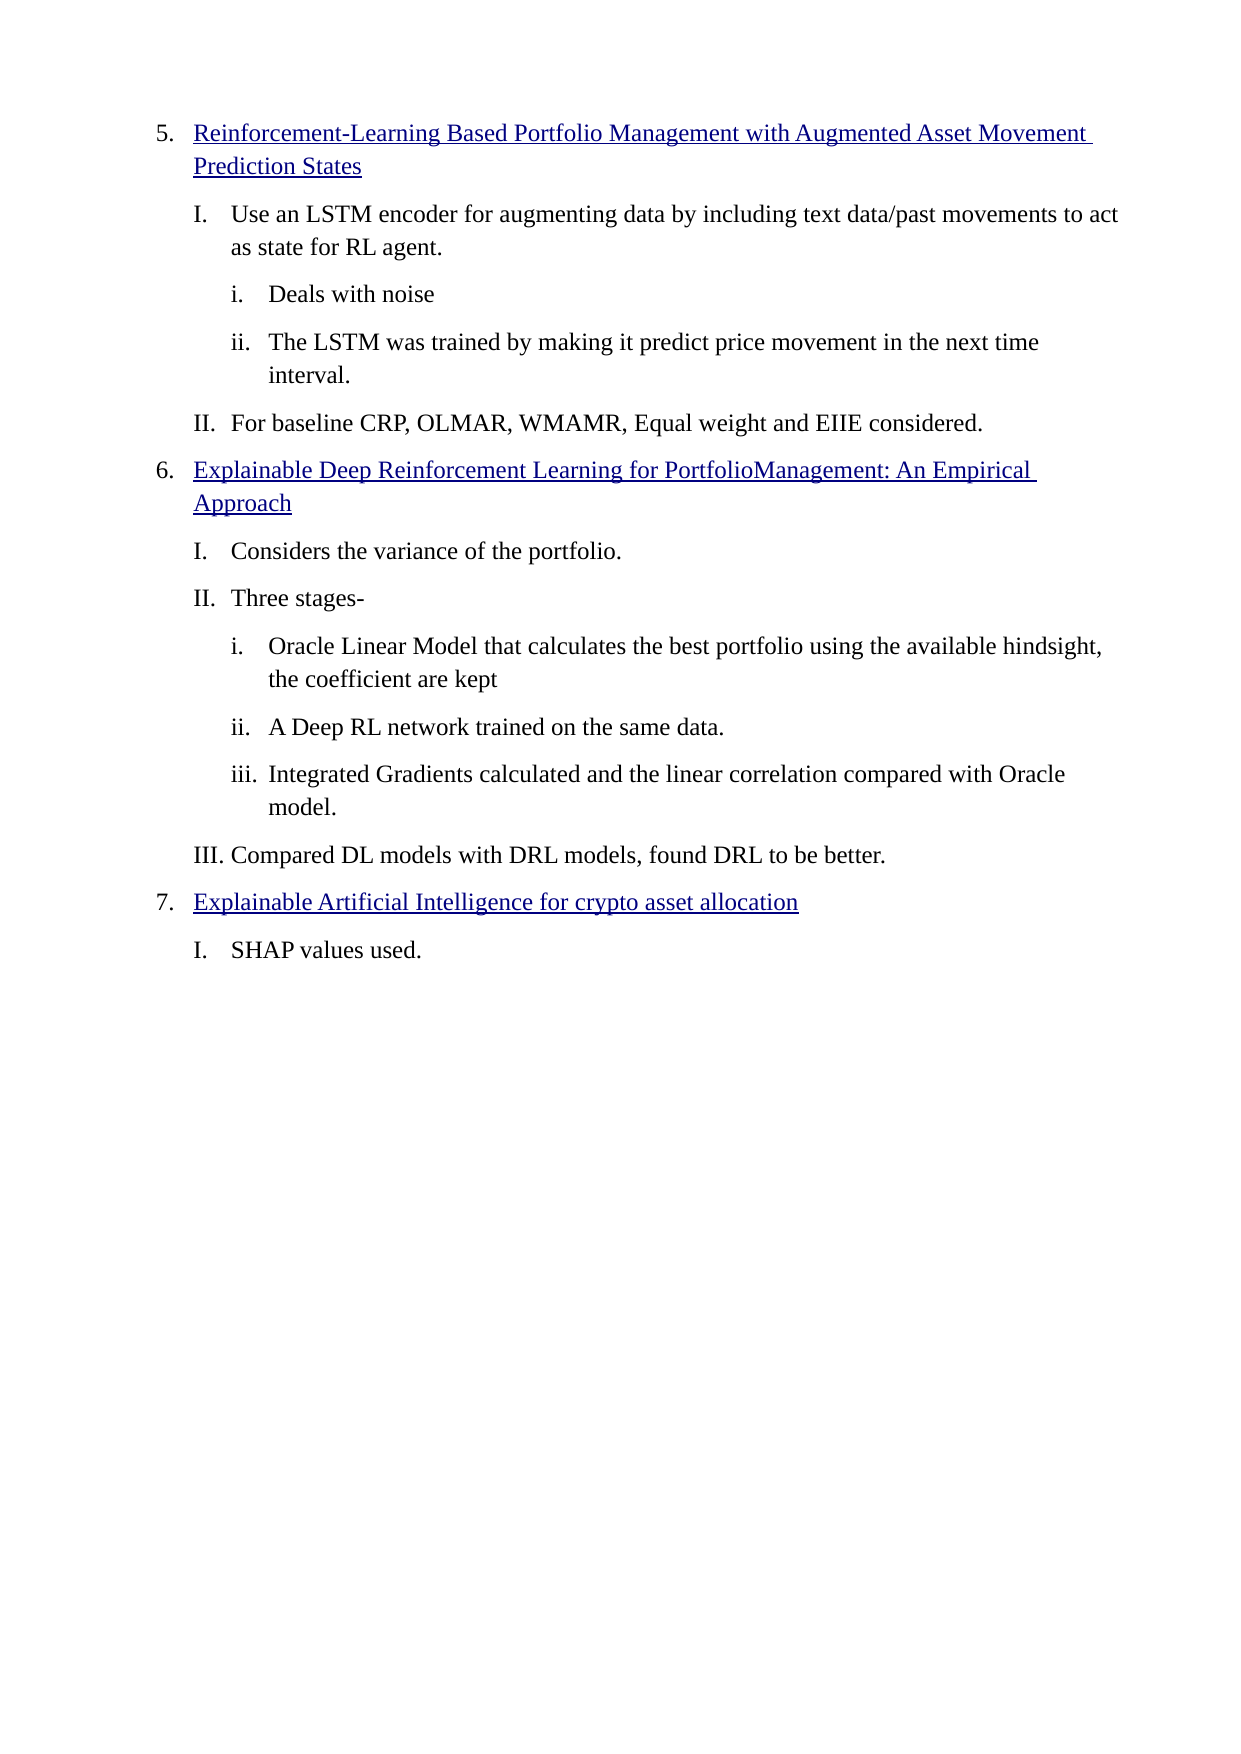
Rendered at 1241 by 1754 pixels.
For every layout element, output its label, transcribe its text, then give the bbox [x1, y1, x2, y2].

list Integrated Gradients calculated and the linear correlation compared with Oracle model. [231, 759, 1122, 821]
list Use an LSTM encoder for augmenting data by including text data/past movements to act as state for RL agent. [193, 199, 1122, 261]
list Explainable Artificial Intelligence for crypto asset allocation [156, 887, 1122, 916]
list Oracle Linear Model that calculates the best portfolio using the available hindsight, the coefficient are kept [231, 631, 1122, 693]
list Deals with noise [231, 279, 1122, 308]
list Considers the variance of the portfolio. [193, 536, 1122, 564]
list Three stages- [193, 583, 1122, 612]
list Reinforcement-Learning Based Portfolio Management with Augmented Asset Movement Prediction States [156, 118, 1122, 180]
list A Deep RL network trained on the same data. [231, 712, 1122, 740]
list Compared DL models with DRL models, found DRL to be better. [193, 840, 1122, 869]
list The LSTM was trained by making it predict price movement in the next time interval. [231, 327, 1122, 389]
list For baseline CRP, OLMAR, WMAMR, Equal weight and EIIE considered. [193, 408, 1122, 436]
list SHAP values used. [193, 935, 1122, 964]
list Explainable Deep Reinforcement Learning for PortfolioManagement: An Empirical Approach [156, 455, 1122, 517]
